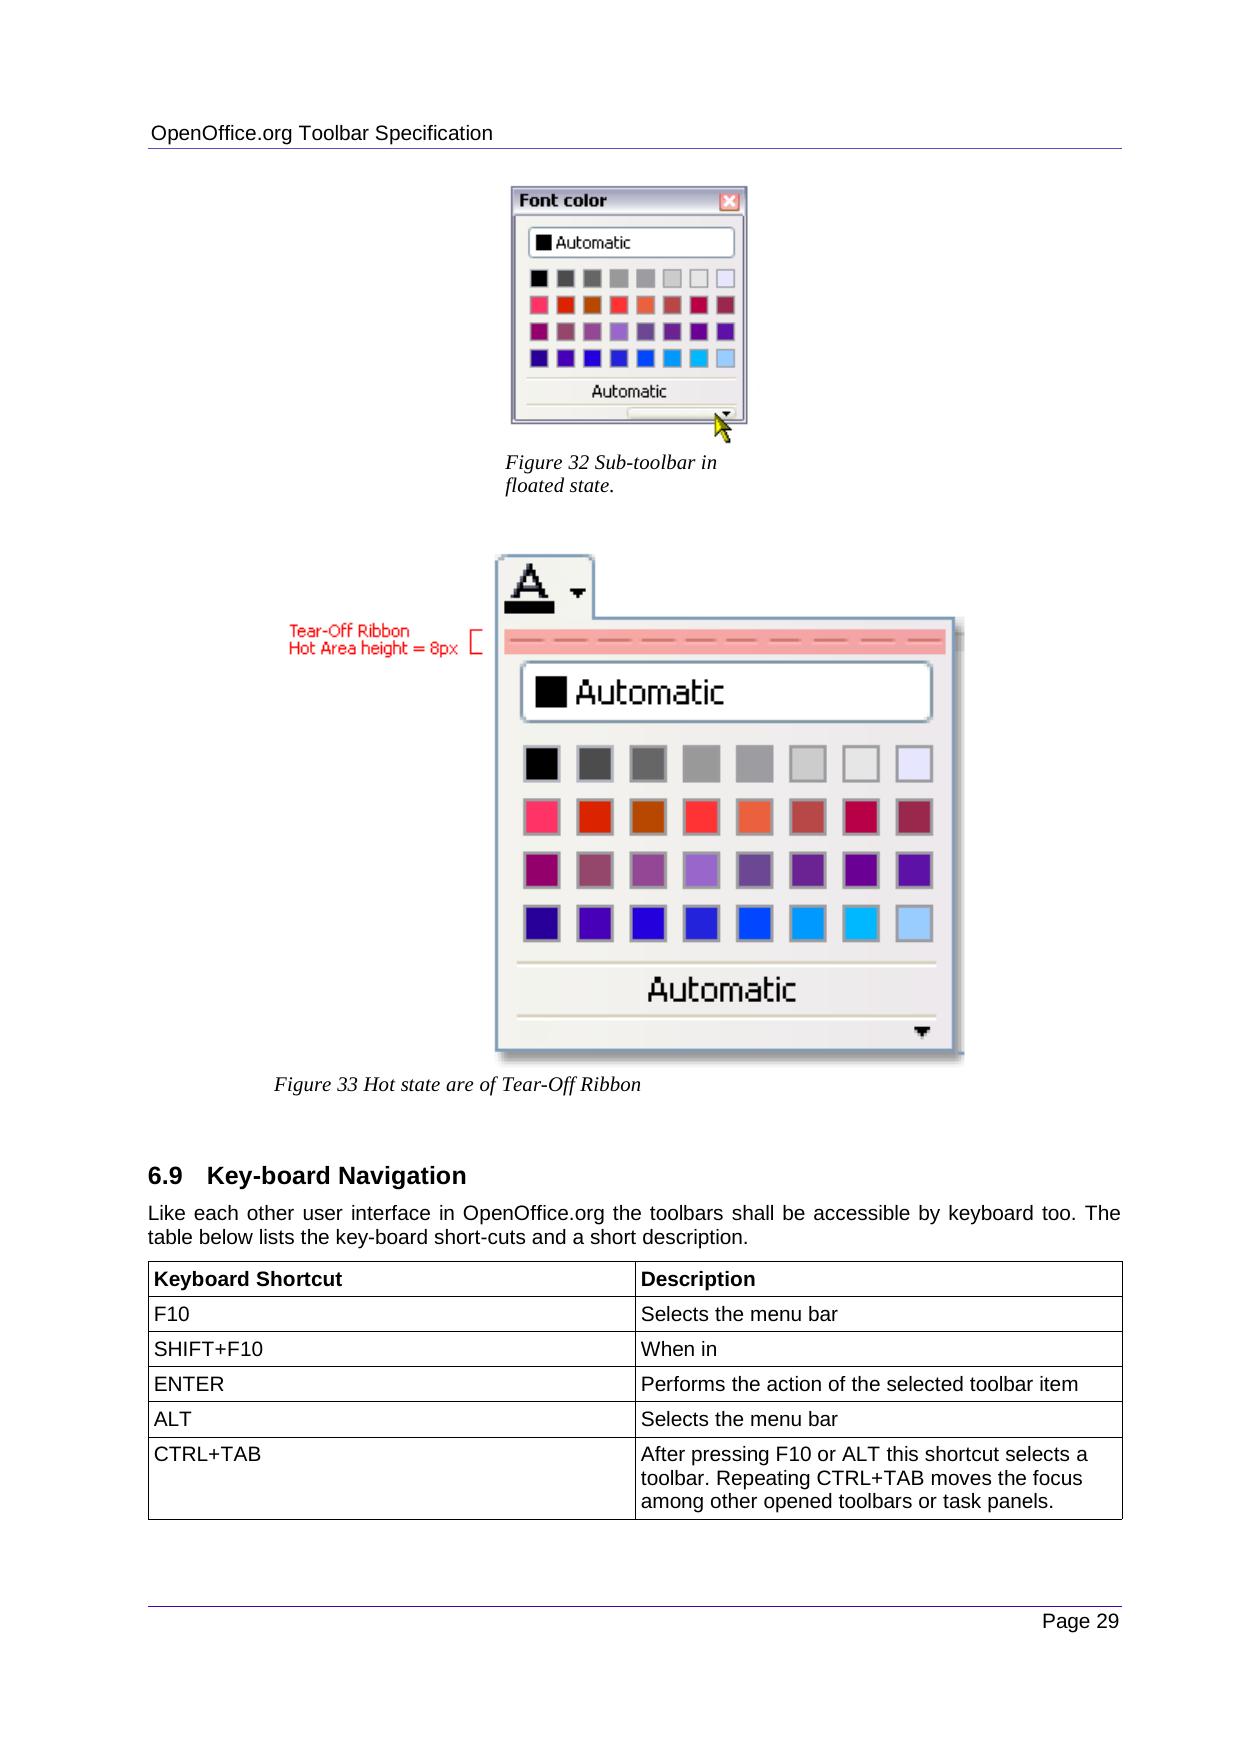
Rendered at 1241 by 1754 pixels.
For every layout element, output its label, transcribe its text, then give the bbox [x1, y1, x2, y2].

table_cell After pressing F10 or ALT this shortcut selects a toolbar. Repeating CTRL+TAB moves the focus among other opened toolbars or task panels. [636, 1438, 1122, 1519]
text Figure 32 Sub-toolbar in floated state. [505, 451, 764, 497]
table_cell Performs the action of the selected toolbar item [636, 1367, 1122, 1401]
table_cell When in [636, 1332, 1122, 1366]
table_cell ALT [149, 1402, 635, 1437]
subtitle Key-board Navigation [148, 1162, 1122, 1190]
table_cell SHIFT+F10 [149, 1332, 635, 1366]
table_cell F10 [149, 1297, 635, 1331]
table_cell CTRL+TAB [149, 1438, 635, 1519]
picture [505, 177, 765, 451]
text Figure 33 Hot state are of Tear-Off Ribbon [274, 1074, 996, 1096]
table_cell Selects the menu bar [636, 1297, 1122, 1331]
table_cell Selects the menu bar [636, 1402, 1122, 1437]
picture [273, 545, 996, 1074]
table_cell ENTER [149, 1367, 635, 1401]
table_header Keyboard Shortcut [149, 1262, 635, 1296]
text Like each other user interface in OpenOffice.org the toolbars shall be accessible by keyboard too. The table below lists the key-board short-cuts and a short description. [148, 1202, 1122, 1249]
table_header Description [636, 1262, 1122, 1296]
